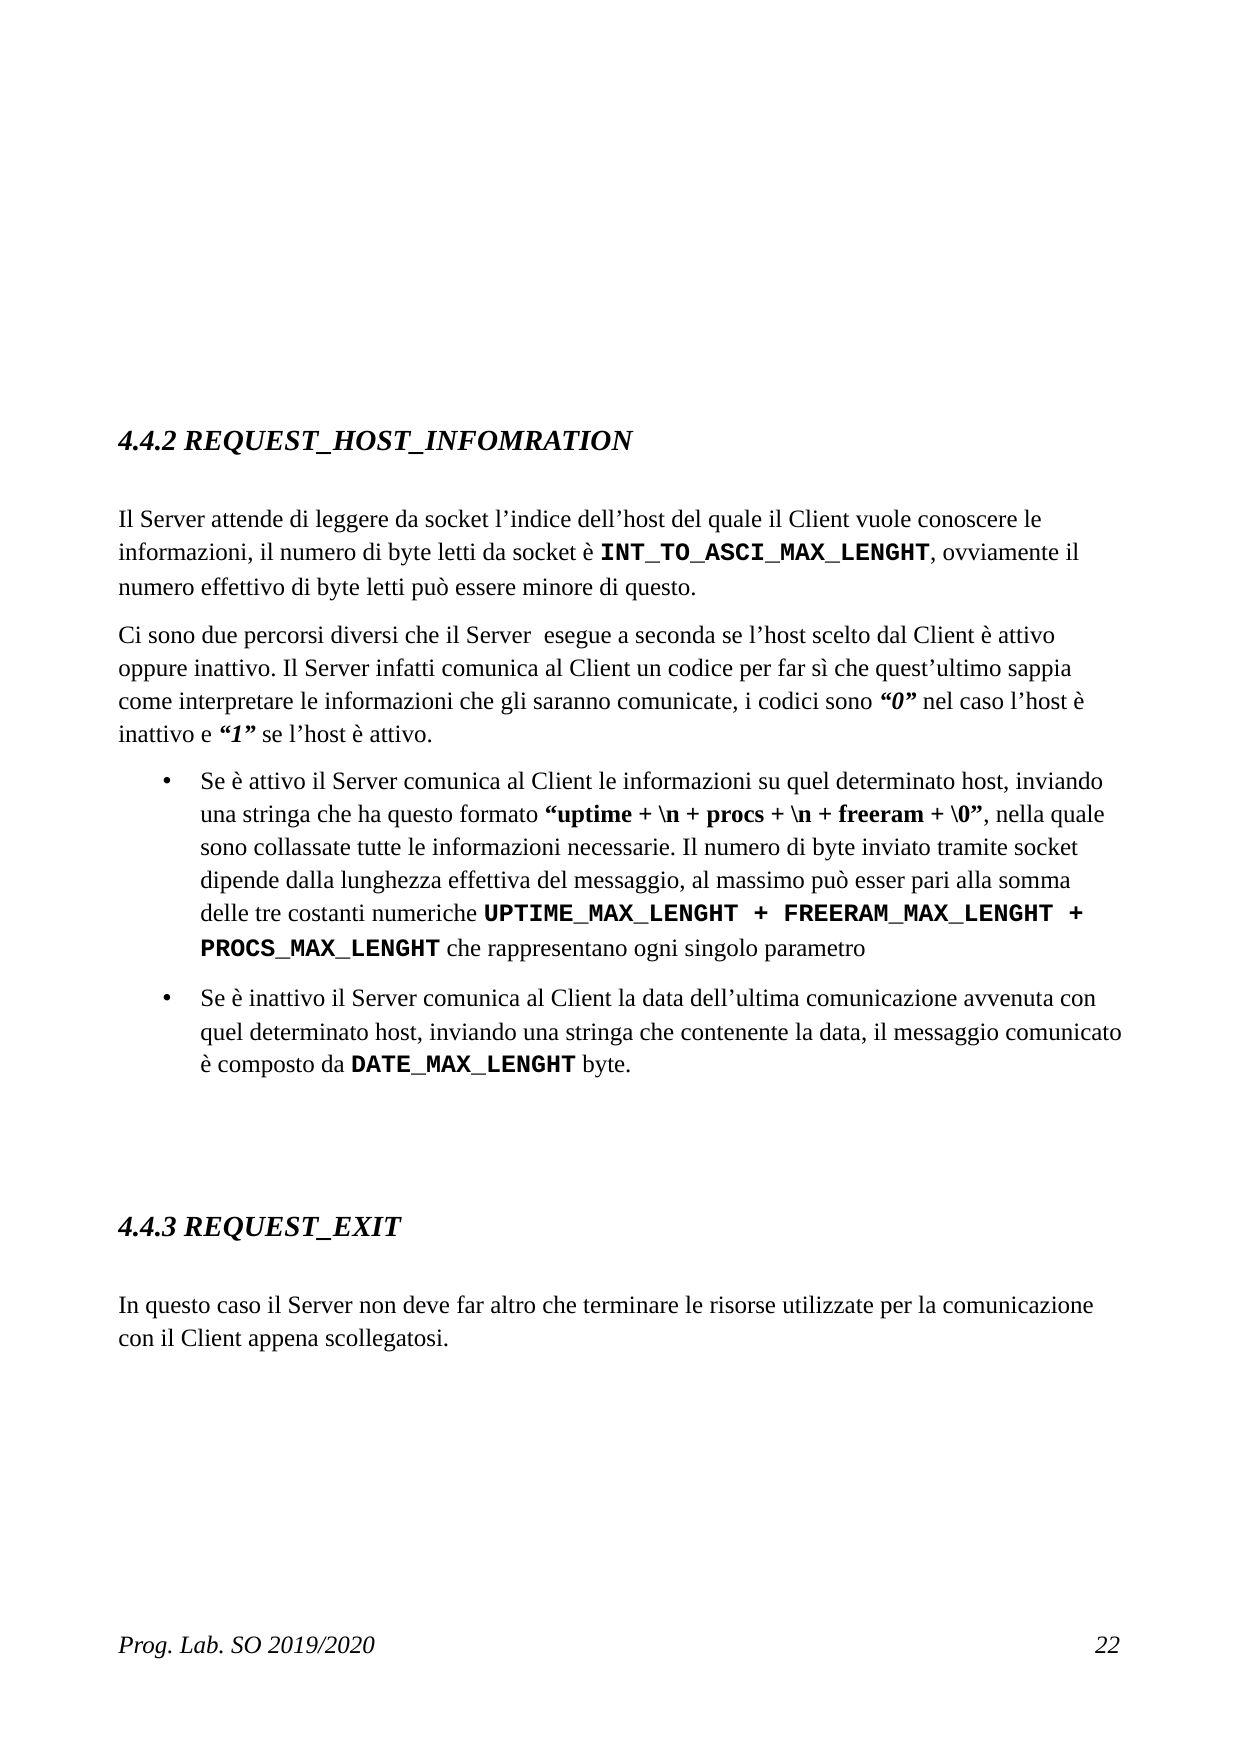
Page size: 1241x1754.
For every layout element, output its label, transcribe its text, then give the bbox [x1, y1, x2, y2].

text Il Server attende di leggere da socket l’indice dell’host del quale il Client vuole conoscere le informazioni, il numero di byte letti da socket è INT_TO_ASCI_MAX_LENGHT, ovviamente il numero effettivo di byte letti può essere minore di questo. [118, 504, 1122, 601]
text In questo caso il Server non deve far altro che terminare le risorse utilizzate per la comunicazione con il Client appena scollegatosi. [118, 1291, 1122, 1352]
list Se è inattivo il Server comunica al Client la data dell’ultima comunicazione avvenuta con quel determinato host, inviando una stringa che contenente la data, il messaggio comunicato è composto da DATE_MAX_LENGHT byte. [163, 983, 1122, 1080]
list Se è attivo il Server comunica al Client le informazioni su quel determinato host, inviando una stringa che ha questo formato “uptime + \n + procs + \n + freeram + \0”, nella quale sono collassate tutte le informazioni necessarie. Il numero di byte inviato tramite socket dipende dalla lunghezza effettiva del messaggio, al massimo può esser pari alla somma delle tre costanti numeriche UPTIME_MAX_LENGHT + FREERAM_MAX_LENGHT + PROCS_MAX_LENGHT che rappresentano ogni singolo parametro [163, 766, 1122, 964]
text Ci sono due percorsi diversi che il Server esegue a seconda se l’host scelto dal Client è attivo oppure inattivo. Il Server infatti comunica al Client un codice per far sì che quest’ultimo sappia come interpretare le informazioni che gli saranno comunicate, i codici sono “0” nel caso l’host è inattivo e “1” se l’host è attivo. [118, 620, 1122, 747]
subtitle 4.4.2 REQUEST_HOST_INFOMRATION [118, 423, 1122, 456]
subtitle 4.4.3 REQUEST_EXIT [118, 1209, 1122, 1243]
